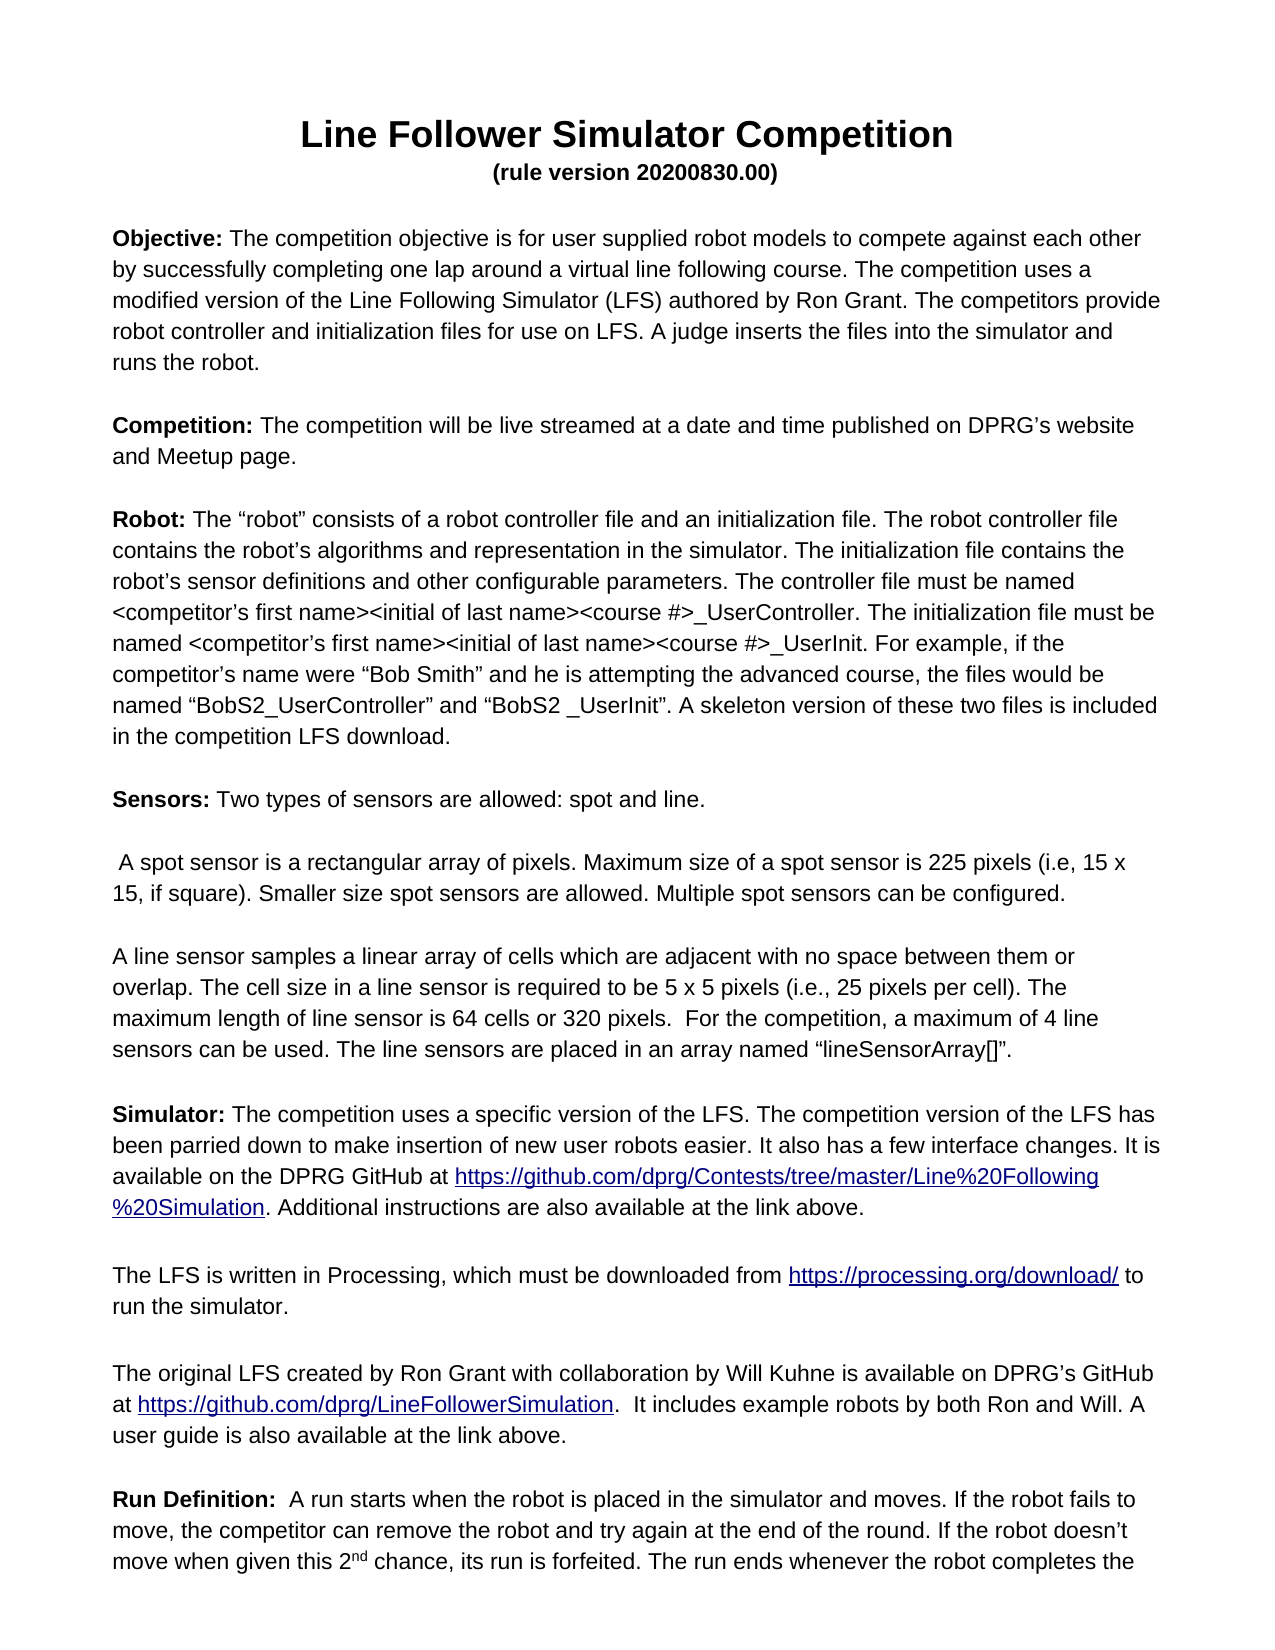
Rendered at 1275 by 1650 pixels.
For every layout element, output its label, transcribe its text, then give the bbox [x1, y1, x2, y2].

text The LFS is written in Processing, which must be downloaded from https://processing.org/download/ to run the simulator. [112, 1262, 1162, 1319]
text A spot sensor is a rectangular array of pixels. Maximum size of a spot sensor is 225 pixels (i.e, 15 x 15, if square). Smaller size spot sensors are allowed. Multiple spot sensors can be configured. [112, 849, 1162, 906]
text Run Definition: A run starts when the robot is placed in the simulator and moves. If the robot fails to move, the competitor can remove the robot and try again at the end of the round. If the robot doesn’t move when given this 2nd chance, its run is forfeited. The run ends whenever the robot completes the [112, 1486, 1162, 1574]
text Competition: The competition will be live streamed at a date and time published on DPRG’s website and Meetup page. [112, 412, 1162, 469]
text (rule version 20200830.00) [114, 158, 1162, 185]
text Robot: The “robot” consists of a robot controller file and an initialization file. The robot controller file contains the robot’s algorithms and representation in the simulator. The initialization file contains the robot’s sensor definitions and other configurable parameters. The controller file must be named <competitor’s first name><initial of last name><course #>_UserController. The initialization file must be named <competitor’s first name><initial of last name><course #>_UserInit. For example, if the competitor’s name were “Bob Smith” and he is attempting the advanced course, the files would be named “BobS2_UserController” and “BobS2 _UserInit”. A skeleton version of these two files is included in the competition LFS download. [112, 506, 1162, 749]
text A line sensor samples a linear array of cells which are adjacent with no space between them or overlap. The cell size in a line sensor is required to be 5 x 5 pixels (i.e., 25 pixels per cell). The maximum length of line sensor is 64 cells or 320 pixels. For the competition, a maximum of 4 line sensors can be used. The line sensors are placed in an array named “lineSensorArray[]”. [112, 943, 1162, 1062]
text Line Follower Simulator Competition [113, 112, 1162, 156]
text Sensors: Two types of sensors are allowed: spot and line. [112, 786, 1162, 812]
text The original LFS created by Ron Grant with collaboration by Will Kuhne is available on DPRG’s GitHub at https://github.com/dprg/LineFollowerSimulation. It includes example robots by both Ron and Will. A user guide is also available at the link above. [112, 1360, 1162, 1448]
text Objective: The competition objective is for user supplied robot models to compete against each other by successfully completing one lap around a virtual line following course. The competition uses a modified version of the Line Following Simulator (LFS) authored by Ron Grant. The competitors provide robot controller and initialization files for use on LFS. A judge inserts the files into the simulator and runs the robot. [112, 225, 1162, 375]
text Simulator: The competition uses a specific version of the LFS. The competition version of the LFS has been parried down to make insertion of new user robots easier. It also has a few interface changes. It is available on the DPRG GitHub at https://github.com/dprg/Contests/tree/master/Line%20Following%20Simulation. Additional instructions are also available at the link above. [112, 1101, 1162, 1220]
